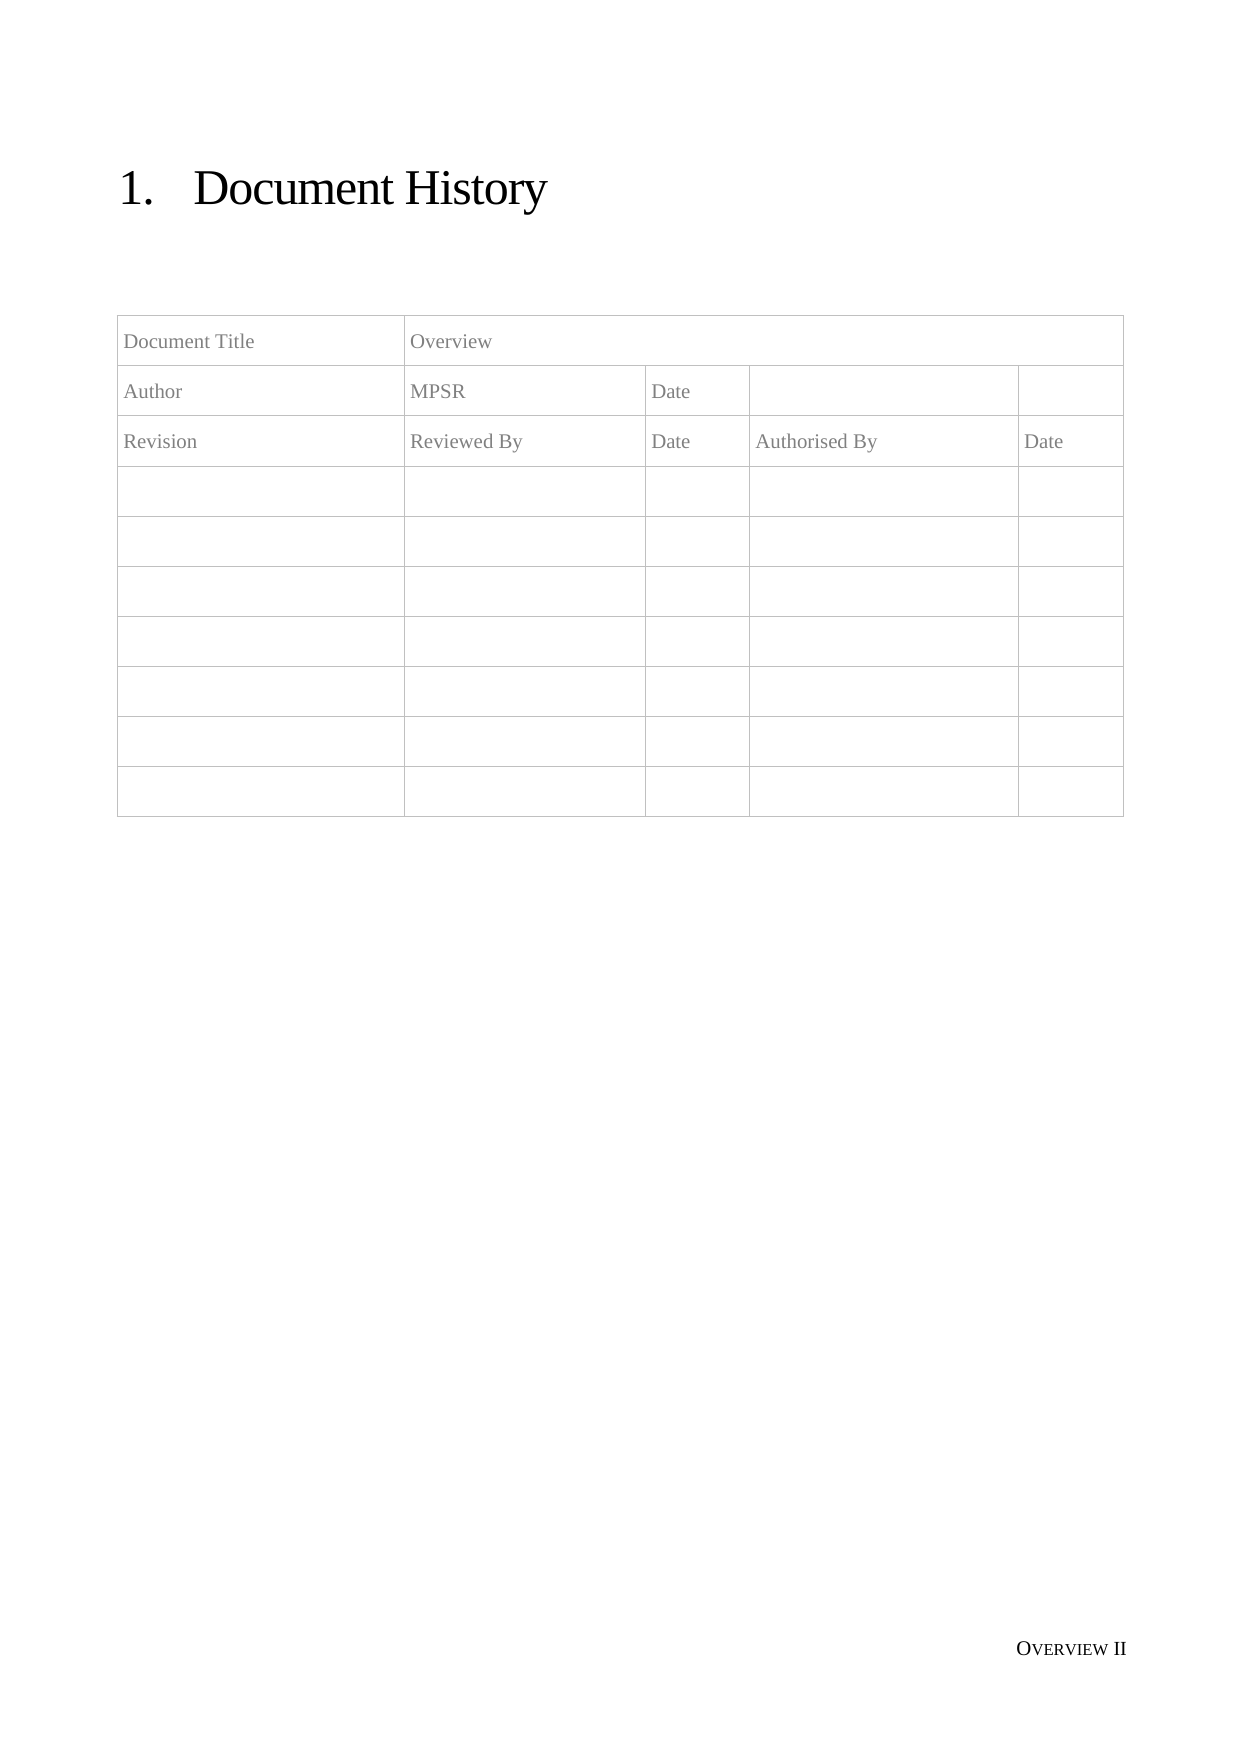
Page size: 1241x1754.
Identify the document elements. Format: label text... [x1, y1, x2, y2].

table_cell Date [1019, 416, 1123, 466]
table_cell [750, 767, 1018, 816]
table_cell [405, 717, 645, 766]
table_cell [1019, 567, 1123, 616]
table_cell [118, 767, 404, 816]
table_header Document Title [118, 316, 404, 365]
table_cell [1019, 667, 1123, 716]
table_cell Date [646, 366, 749, 415]
table_cell [646, 667, 749, 716]
table_cell [405, 767, 645, 816]
table_cell [646, 717, 749, 766]
subtitle Document History [118, 158, 1122, 216]
table_cell [405, 467, 645, 516]
table_cell [405, 517, 645, 566]
table_cell [1019, 717, 1123, 766]
table_cell Authorised By [750, 416, 1018, 466]
table_cell MPSR [405, 366, 645, 415]
table_cell [646, 567, 749, 616]
table_cell [750, 717, 1018, 766]
table_cell [118, 517, 404, 566]
table_cell [405, 567, 645, 616]
table_cell [1019, 517, 1123, 566]
table_cell [646, 617, 749, 666]
table_cell [118, 467, 404, 516]
table_cell Date [646, 416, 749, 466]
table_cell [118, 617, 404, 666]
table_cell [405, 617, 645, 666]
table_cell [646, 767, 749, 816]
table_cell [1019, 467, 1123, 516]
table_cell [750, 567, 1018, 616]
table_cell [405, 667, 645, 716]
table_cell [750, 617, 1018, 666]
table_cell Author [118, 366, 404, 415]
table_cell [1019, 617, 1123, 666]
table_cell Reviewed By [405, 416, 645, 466]
table_cell [1019, 767, 1123, 816]
table_cell [118, 567, 404, 616]
table_cell Revision [118, 416, 404, 466]
table_cell [118, 667, 404, 716]
table_header Overview [405, 316, 1123, 365]
table_cell [750, 517, 1018, 566]
table_cell [750, 467, 1018, 516]
table_cell [646, 517, 749, 566]
table_cell [118, 717, 404, 766]
table_cell [750, 667, 1018, 716]
table_cell [1019, 366, 1123, 415]
table_cell [750, 366, 1018, 415]
table_cell [646, 467, 749, 516]
